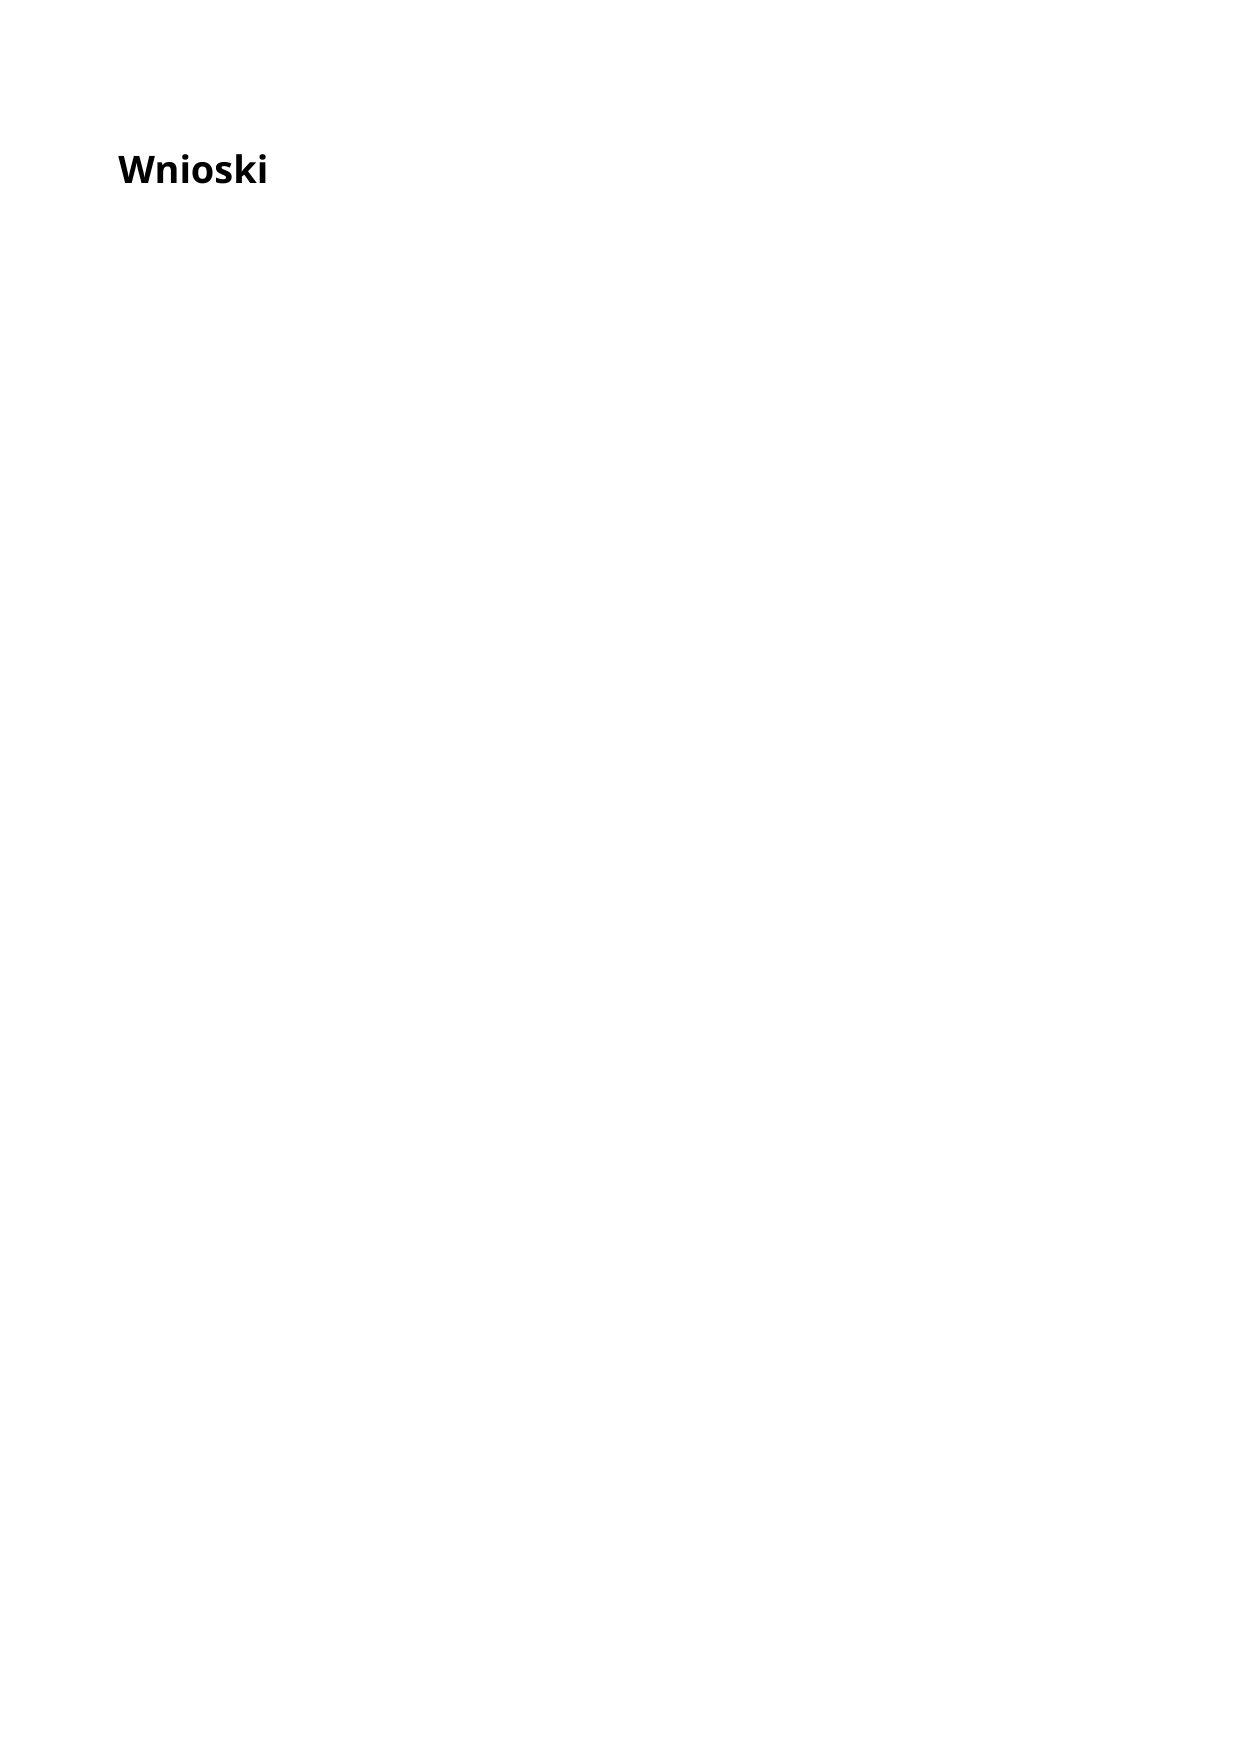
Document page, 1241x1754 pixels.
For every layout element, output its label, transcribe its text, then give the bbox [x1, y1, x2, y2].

subtitle Wnioski [118, 143, 1122, 195]
